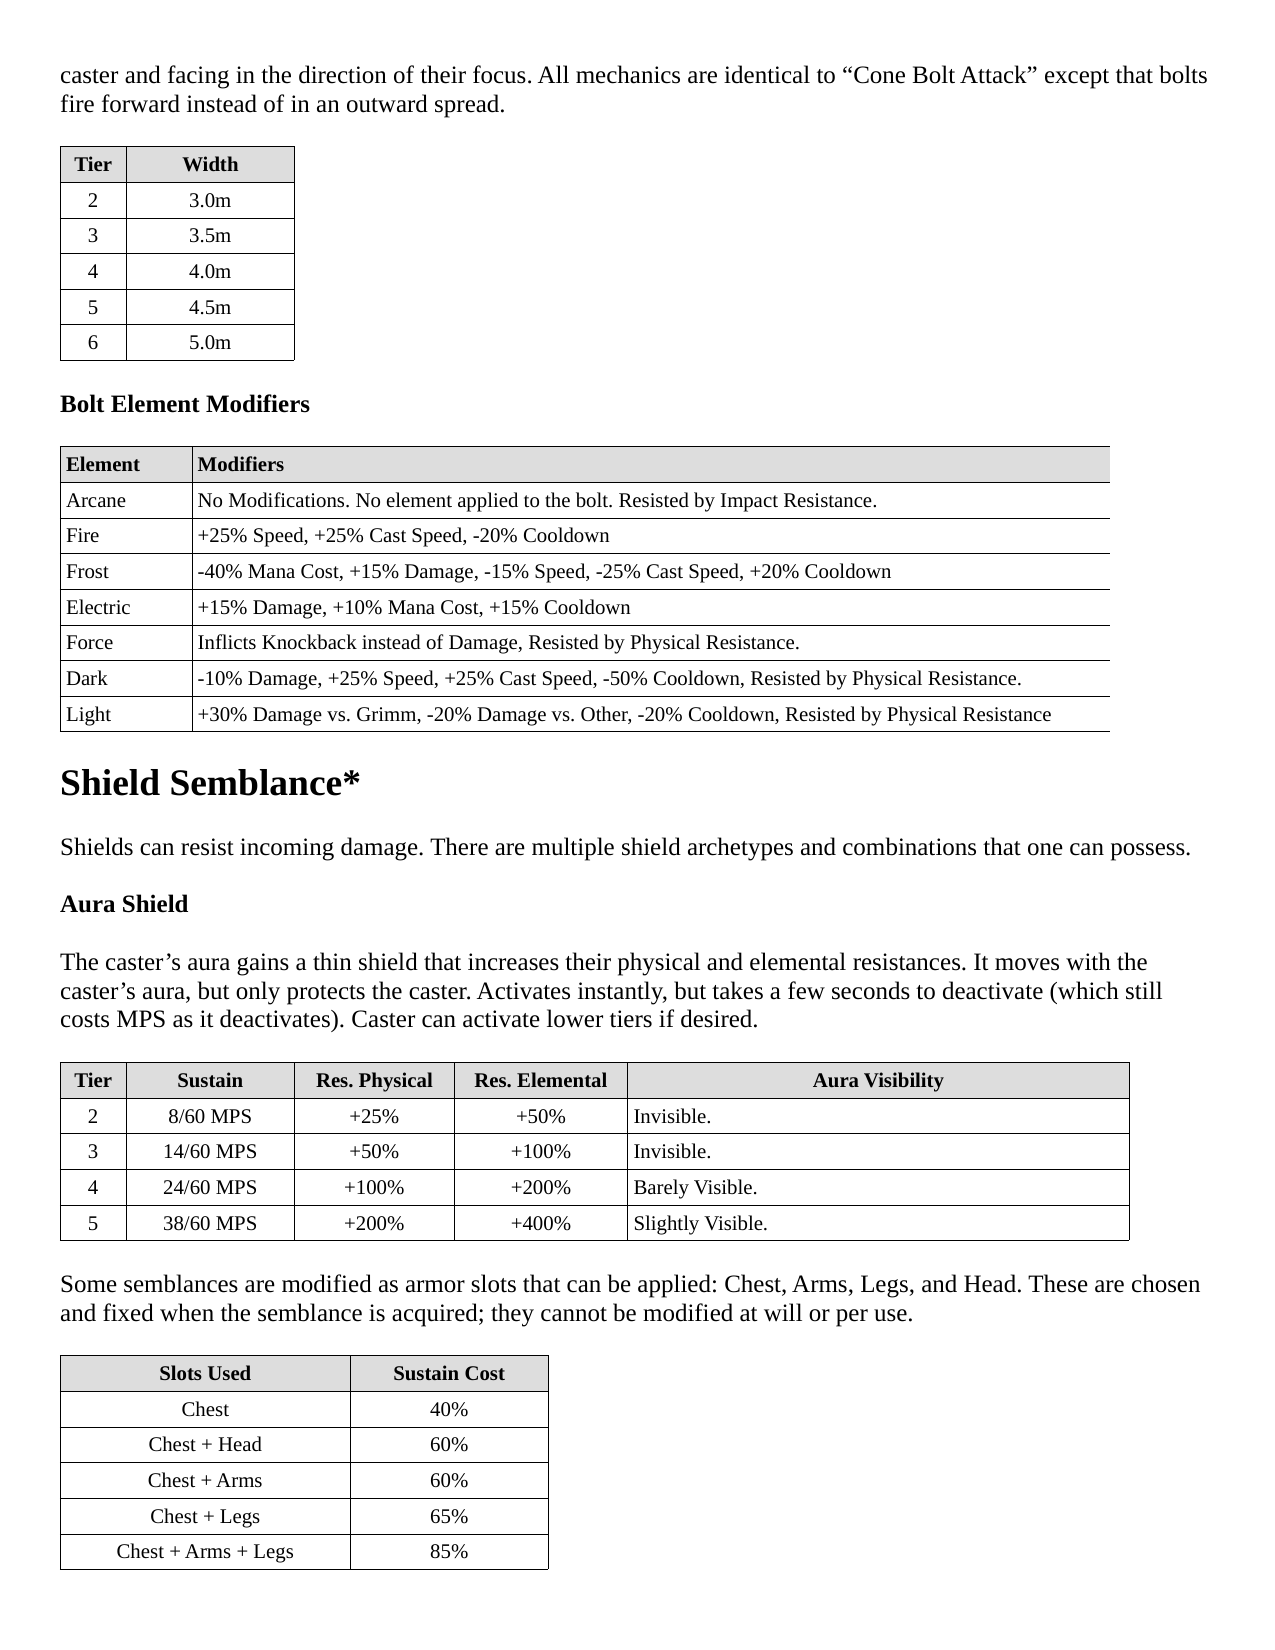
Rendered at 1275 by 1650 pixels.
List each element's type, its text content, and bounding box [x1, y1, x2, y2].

table_cell 38/60 MPS [127, 1206, 294, 1240]
table_cell +100% [455, 1134, 627, 1169]
table_cell Arcane [61, 483, 192, 518]
table_header Tier [61, 1063, 126, 1098]
table_cell Frost [61, 554, 192, 589]
table_cell +25% Speed, +25% Cast Speed, -20% Cooldown [193, 519, 1110, 553]
table_cell Chest + Head [61, 1428, 350, 1462]
table_cell 4 [61, 1170, 126, 1204]
table_header Res. Physical [295, 1063, 454, 1098]
table_cell No Modifications. No element applied to the bolt. Resisted by Impact Resistance. [193, 483, 1110, 518]
table_cell +30% Damage vs. Grimm, -20% Damage vs. Other, -20% Cooldown, Resisted by Physical Resistance [193, 697, 1110, 731]
table_cell Chest [61, 1392, 350, 1427]
table_cell 3 [61, 1134, 126, 1169]
table_cell Slightly Visible. [628, 1206, 1129, 1240]
table_cell Chest + Legs [61, 1499, 350, 1533]
table_cell 65% [351, 1499, 548, 1533]
table_cell 4.5m [127, 290, 294, 324]
table_cell Light [61, 697, 192, 731]
table_cell Chest + Arms + Legs [61, 1535, 350, 1569]
table_cell 2 [61, 183, 126, 217]
table_cell Fire [61, 519, 192, 553]
table_cell +50% [455, 1099, 627, 1133]
table_header Sustain [127, 1063, 294, 1098]
table_cell +50% [295, 1134, 454, 1169]
table_cell 8/60 MPS [127, 1099, 294, 1133]
table_cell +25% [295, 1099, 454, 1133]
table_cell Electric [61, 590, 192, 624]
table_cell +200% [295, 1206, 454, 1240]
subtitle Shield Semblance* [60, 760, 1215, 803]
table_cell 14/60 MPS [127, 1134, 294, 1169]
table_cell 3.0m [127, 183, 294, 217]
subtitle Bolt Element Modifiers [60, 389, 1215, 418]
table_cell +400% [455, 1206, 627, 1240]
text caster and facing in the direction of their focus. All mechanics are identical to “Cone Bolt Attack” except that bolts fire forward instead of in an outward spread. [60, 60, 1215, 117]
table_cell 5 [61, 290, 126, 324]
table_cell -10% Damage, +25% Speed, +25% Cast Speed, -50% Cooldown, Resisted by Physical Resistance. [193, 661, 1110, 696]
table_header Modifiers [193, 447, 1110, 482]
table_cell 3.5m [127, 219, 294, 253]
table_header Aura Visibility [628, 1063, 1129, 1098]
table_cell 24/60 MPS [127, 1170, 294, 1204]
table_header Res. Elemental [455, 1063, 627, 1098]
table_cell +100% [295, 1170, 454, 1204]
table_cell +200% [455, 1170, 627, 1204]
table_cell Chest + Arms [61, 1463, 350, 1498]
table_cell Invisible. [628, 1099, 1129, 1133]
table_cell Force [61, 626, 192, 660]
table_cell 3 [61, 219, 126, 253]
text The caster’s aura gains a thin shield that increases their physical and elemental resistances. It moves with the caster’s aura, but only protects the caster. Activates instantly, but takes a few seconds to deactivate (which still costs MPS as it deactivates). Caster can activate lower tiers if desired. [60, 947, 1215, 1033]
table_cell 5 [61, 1206, 126, 1240]
table_cell 5.0m [127, 325, 294, 360]
table_cell 6 [61, 325, 126, 360]
table_cell 60% [351, 1463, 548, 1498]
table_cell 4 [61, 254, 126, 289]
table_header Width [127, 147, 294, 182]
text Some semblances are modified as armor slots that can be applied: Chest, Arms, Legs, and Head. These are chosen and fixed when the semblance is acquired; they cannot be modified at will or per use. [60, 1269, 1215, 1327]
table_cell -40% Mana Cost, +15% Damage, -15% Speed, -25% Cast Speed, +20% Cooldown [193, 554, 1110, 589]
table_cell Invisible. [628, 1134, 1129, 1169]
table_cell 60% [351, 1428, 548, 1462]
table_cell Dark [61, 661, 192, 696]
table_cell Barely Visible. [628, 1170, 1129, 1204]
table_cell +15% Damage, +10% Mana Cost, +15% Cooldown [193, 590, 1110, 624]
table_cell Inflicts Knockback instead of Damage, Resisted by Physical Resistance. [193, 626, 1110, 660]
table_header Sustain Cost [351, 1356, 548, 1391]
table_cell 85% [351, 1535, 548, 1569]
table_header Tier [61, 147, 126, 182]
text Shields can resist incoming damage. There are multiple shield archetypes and combinations that one can possess. [60, 832, 1215, 861]
table_header Slots Used [61, 1356, 350, 1391]
table_header Element [61, 447, 192, 482]
subtitle Aura Shield [60, 889, 1215, 918]
table_cell 2 [61, 1099, 126, 1133]
table_cell 4.0m [127, 254, 294, 289]
table_cell 40% [351, 1392, 548, 1427]
